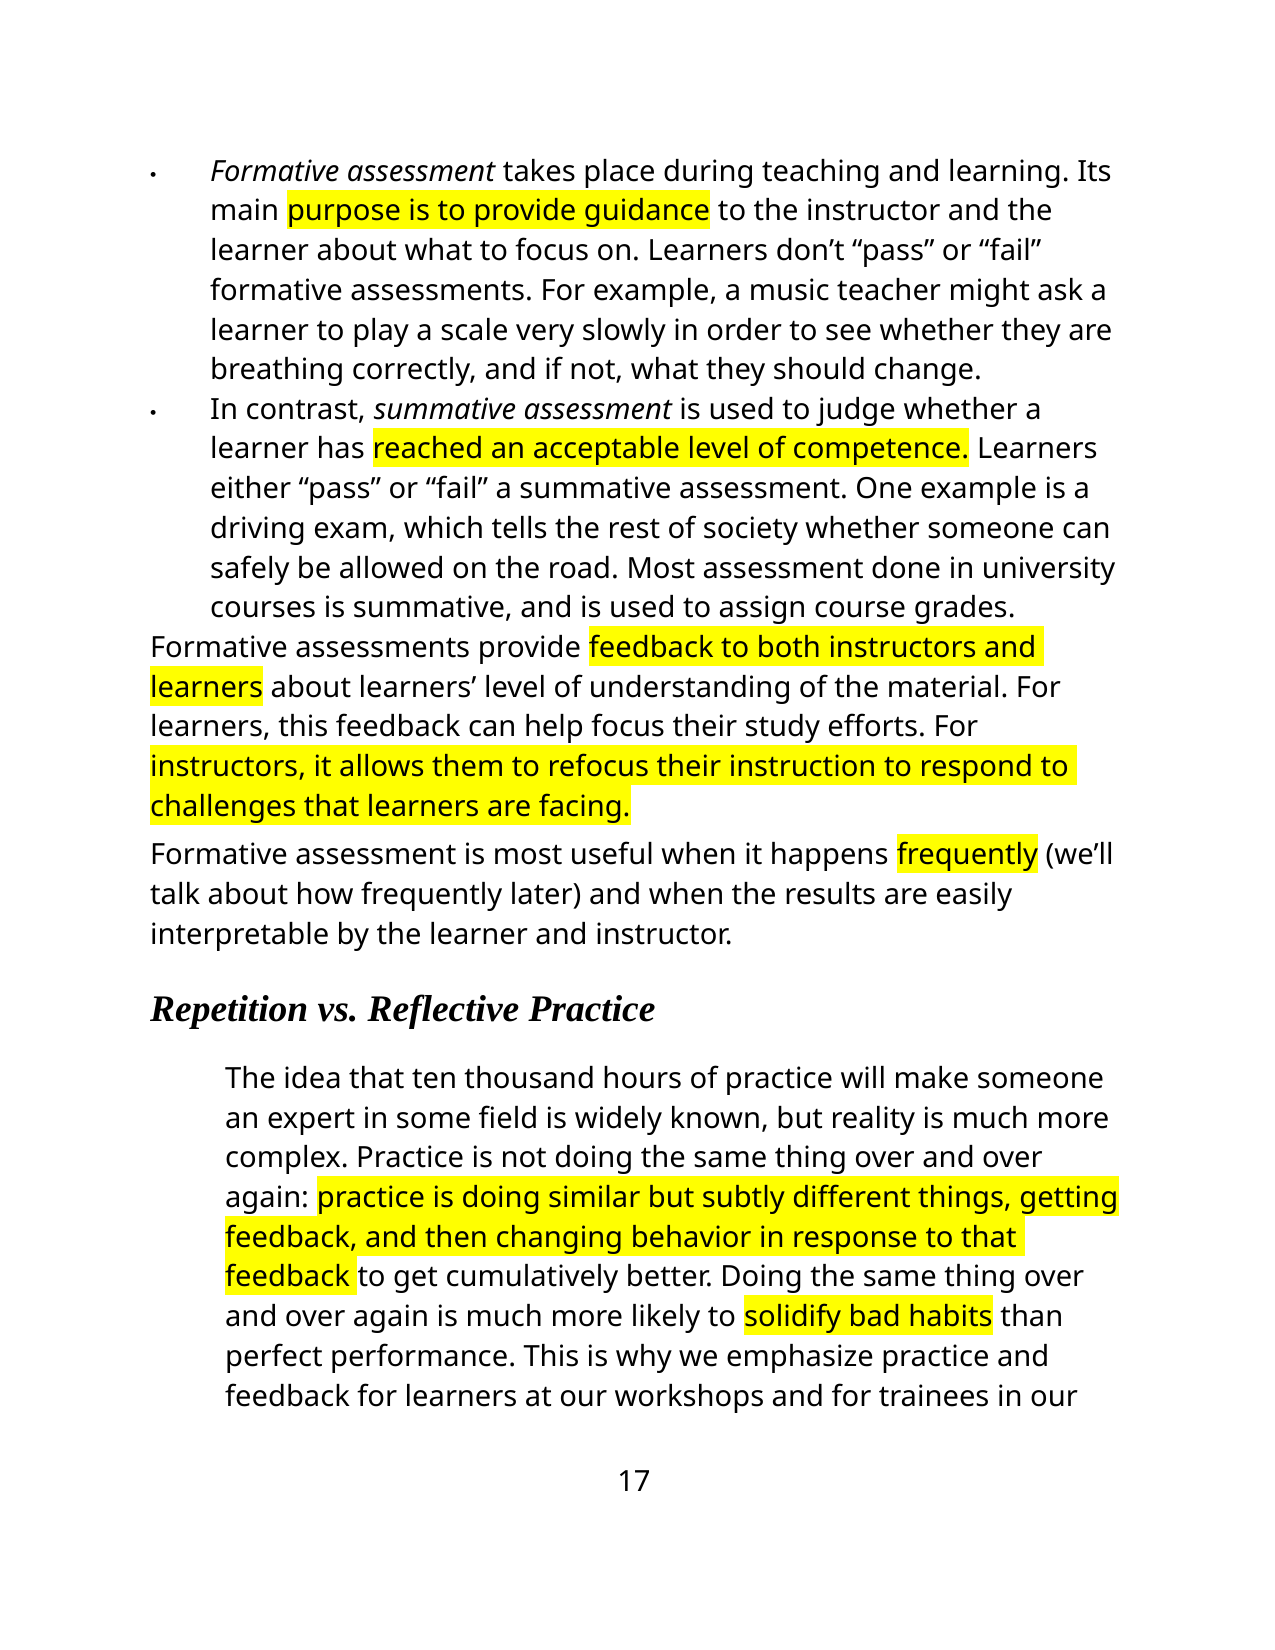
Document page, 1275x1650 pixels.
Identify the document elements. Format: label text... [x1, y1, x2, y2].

list Formative assessment takes place during teaching and learning. Its main purpose is to provide guidance to the instructor and the learner about what to focus on. Learners don’t “pass” or “fail” formative assessments. For example, a music teacher might ask a learner to play a scale very slowly in order to see whether they are breathing correctly, and if not, what they should change. [150, 150, 1125, 388]
text Formative assessments provide feedback to both instructors and learners about learners’ level of understanding of the material. For learners, this feedback can help focus their study efforts. For instructors, it allows them to refocus their instruction to respond to challenges that learners are facing. [150, 626, 1125, 825]
list In contrast, summative assessment is used to judge whether a learner has reached an acceptable level of competence. Learners either “pass” or “fail” a summative assessment. One example is a driving exam, which tells the rest of society whether someone can safely be allowed on the road. Most assessment done in university courses is summative, and is used to assign course grades. [150, 388, 1125, 626]
text Formative assessment is most useful when it happens frequently (we’ll talk about how frequently later) and when the results are easily interpretable by the learner and instructor. [150, 834, 1125, 953]
subtitle Repetition vs. Reflective Practice [150, 987, 1125, 1030]
text The idea that ten thousand hours of practice will make someone an expert in some field is widely known, but reality is much more complex. Practice is not doing the same thing over and over again: practice is doing similar but subtly different things, getting feedback, and then changing behavior in response to that feedback to get cumulatively better. Doing the same thing over and over again is much more likely to solidify bad habits than perfect performance. This is why we emphasize practice and feedback for learners at our workshops and for trainees in our [225, 1057, 1125, 1414]
